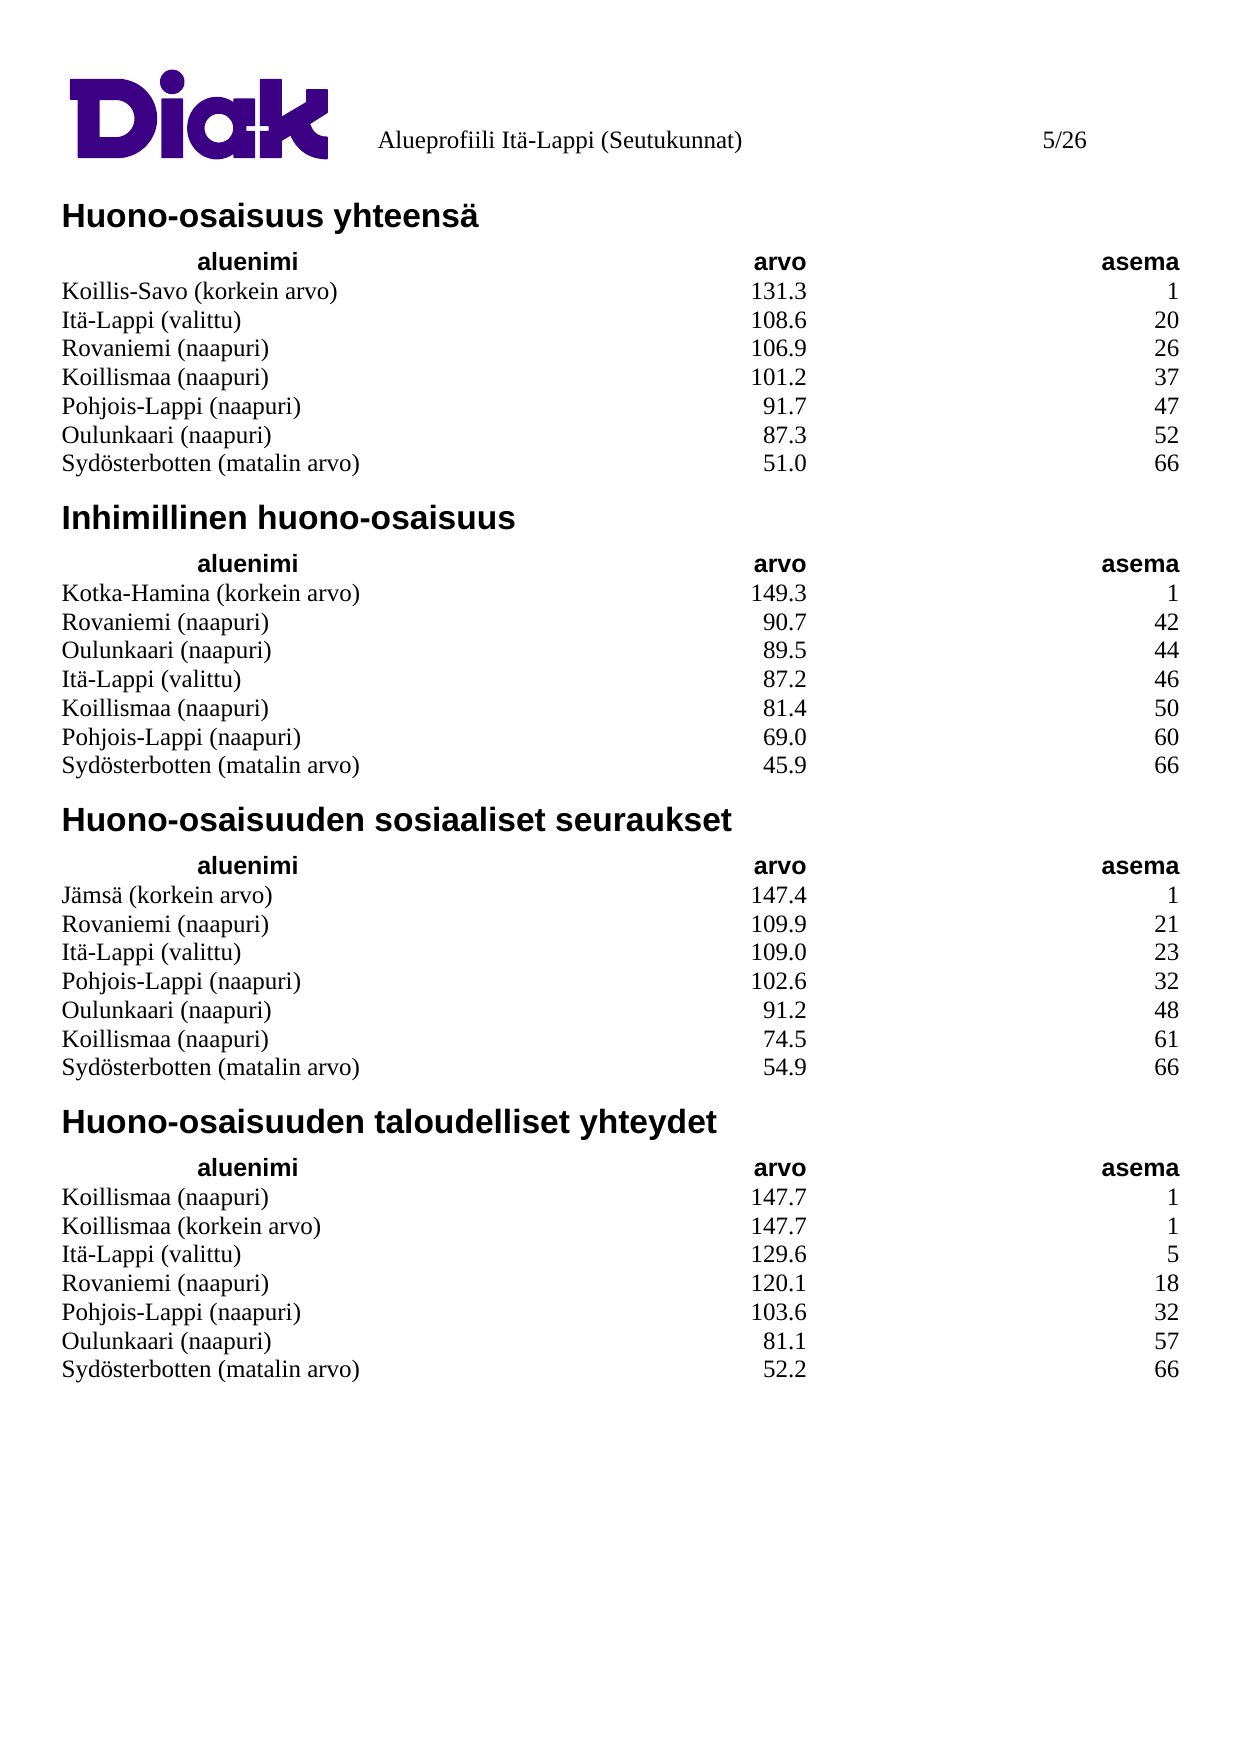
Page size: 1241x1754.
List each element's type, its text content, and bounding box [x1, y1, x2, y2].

table_cell 103.6 [434, 1297, 806, 1326]
table_cell 42 [806, 607, 1179, 636]
table_cell Itä-Lappi (valittu) [61, 664, 434, 693]
table_cell Rovaniemi (naapuri) [61, 334, 434, 362]
table_cell 45.9 [434, 751, 806, 779]
table_cell 147.4 [434, 880, 806, 909]
table_cell 51.0 [434, 449, 806, 477]
subtitle Huono-osaisuuden taloudelliset yhteydet [61, 1102, 1179, 1141]
table_header aluenimi [61, 851, 434, 880]
table_cell 46 [806, 664, 1179, 693]
table_cell 66 [806, 1355, 1179, 1383]
table_cell 48 [806, 995, 1179, 1024]
table_header arvo [434, 549, 806, 578]
table_cell 52 [806, 420, 1179, 448]
table_cell 52.2 [434, 1355, 806, 1383]
table_cell Oulunkaari (naapuri) [61, 1326, 434, 1354]
table_cell 21 [806, 909, 1179, 937]
table_cell 37 [806, 362, 1179, 391]
table_cell 109.0 [434, 938, 806, 966]
table_cell 89.5 [434, 636, 806, 664]
table_cell 66 [806, 449, 1179, 477]
table_header arvo [434, 247, 806, 276]
table_cell Pohjois-Lappi (naapuri) [61, 1297, 434, 1326]
table_cell 18 [806, 1268, 1179, 1297]
table_header asema [806, 247, 1179, 276]
table_cell Oulunkaari (naapuri) [61, 995, 434, 1024]
table_cell Rovaniemi (naapuri) [61, 1268, 434, 1297]
table_header arvo [434, 851, 806, 880]
table_header aluenimi [61, 1153, 434, 1182]
subtitle Inhimillinen huono-osaisuus [61, 498, 1179, 537]
table_cell Pohjois-Lappi (naapuri) [61, 391, 434, 420]
table_cell Kotka-Hamina (korkein arvo) [61, 578, 434, 607]
table_cell 5 [806, 1240, 1179, 1268]
table_cell 1 [806, 578, 1179, 607]
table_cell 106.9 [434, 334, 806, 362]
table_cell 44 [806, 636, 1179, 664]
table_cell Koillismaa (naapuri) [61, 1182, 434, 1211]
table_cell 66 [806, 1053, 1179, 1081]
table_cell 50 [806, 693, 1179, 722]
table_cell 129.6 [434, 1240, 806, 1268]
table_header arvo [434, 1153, 806, 1182]
table_header aluenimi [61, 247, 434, 276]
table_cell Sydösterbotten (matalin arvo) [61, 751, 434, 779]
table_cell 69.0 [434, 722, 806, 751]
table_cell 120.1 [434, 1268, 806, 1297]
table_cell Rovaniemi (naapuri) [61, 607, 434, 636]
table_cell 91.2 [434, 995, 806, 1024]
table_cell 32 [806, 1297, 1179, 1326]
table_cell 20 [806, 305, 1179, 333]
table_cell Jämsä (korkein arvo) [61, 880, 434, 909]
table_cell 61 [806, 1024, 1179, 1052]
table_cell Sydösterbotten (matalin arvo) [61, 1053, 434, 1081]
table_cell 101.2 [434, 362, 806, 391]
table_cell 66 [806, 751, 1179, 779]
table_cell 1 [806, 1182, 1179, 1211]
table_header aluenimi [61, 549, 434, 578]
table_cell 131.3 [434, 276, 806, 305]
table_cell Koillismaa (naapuri) [61, 693, 434, 722]
table_cell 81.4 [434, 693, 806, 722]
table_cell 81.1 [434, 1326, 806, 1354]
table_cell 87.2 [434, 664, 806, 693]
table_cell 54.9 [434, 1053, 806, 1081]
subtitle Huono-osaisuus yhteensä [61, 196, 1179, 235]
table_header asema [806, 851, 1179, 880]
table_cell Koillismaa (naapuri) [61, 1024, 434, 1052]
table_cell Koillismaa (naapuri) [61, 362, 434, 391]
table_cell 91.7 [434, 391, 806, 420]
table_cell Oulunkaari (naapuri) [61, 636, 434, 664]
table_cell Itä-Lappi (valittu) [61, 1240, 434, 1268]
table_header asema [806, 1153, 1179, 1182]
table_header asema [806, 549, 1179, 578]
table_cell Pohjois-Lappi (naapuri) [61, 722, 434, 751]
table_cell 149.3 [434, 578, 806, 607]
table_cell 102.6 [434, 966, 806, 995]
table_cell Koillis-Savo (korkein arvo) [61, 276, 434, 305]
table_cell Itä-Lappi (valittu) [61, 305, 434, 333]
table_cell 23 [806, 938, 1179, 966]
table_cell 1 [806, 880, 1179, 909]
table_cell 26 [806, 334, 1179, 362]
table_cell 74.5 [434, 1024, 806, 1052]
table_cell 60 [806, 722, 1179, 751]
table_cell 47 [806, 391, 1179, 420]
table_cell 1 [806, 276, 1179, 305]
table_cell Oulunkaari (naapuri) [61, 420, 434, 448]
table_cell Sydösterbotten (matalin arvo) [61, 1355, 434, 1383]
table_cell 109.9 [434, 909, 806, 937]
table_cell Itä-Lappi (valittu) [61, 938, 434, 966]
table_cell Sydösterbotten (matalin arvo) [61, 449, 434, 477]
table_cell 32 [806, 966, 1179, 995]
table_cell 147.7 [434, 1182, 806, 1211]
table_cell 57 [806, 1326, 1179, 1354]
table_cell 90.7 [434, 607, 806, 636]
table_cell 108.6 [434, 305, 806, 333]
subtitle Huono-osaisuuden sosiaaliset seuraukset [61, 800, 1179, 839]
table_cell 87.3 [434, 420, 806, 448]
table_cell Koillismaa (korkein arvo) [61, 1211, 434, 1239]
table_cell Rovaniemi (naapuri) [61, 909, 434, 937]
table_cell 1 [806, 1211, 1179, 1239]
table_cell 147.7 [434, 1211, 806, 1239]
table_cell Pohjois-Lappi (naapuri) [61, 966, 434, 995]
